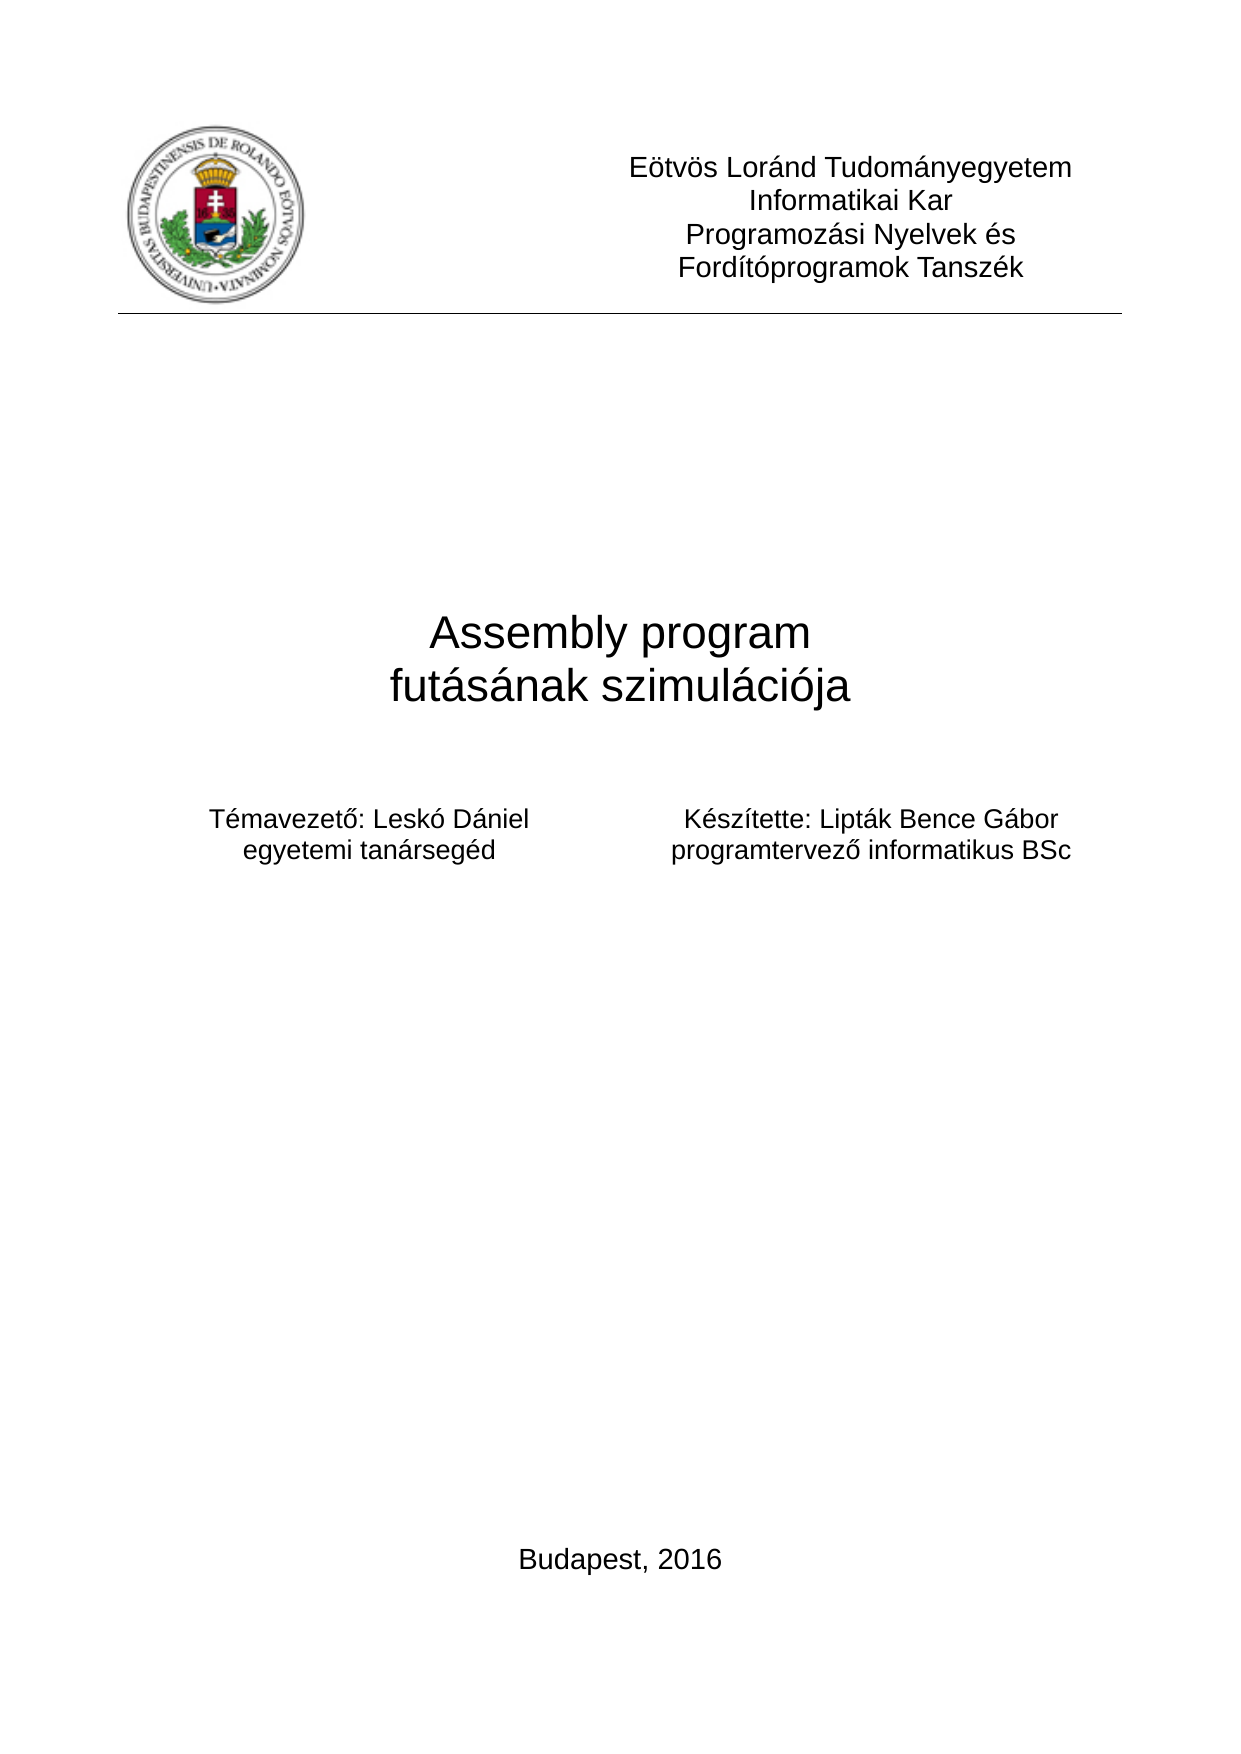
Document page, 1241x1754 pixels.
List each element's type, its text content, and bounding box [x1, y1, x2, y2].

picture [121, 121, 311, 310]
table_header Készítette: Lipták Bence Gábor programtervező informatikus BSc [620, 797, 1122, 871]
table_header Eötvös Loránd Tudományegyetem Informatikai Kar Programozási Nyelvek és Fordítóprogramok Tanszék [579, 118, 1122, 313]
text Assembly program futásának szimulációja [118, 605, 1122, 711]
text Budapest, 2016 [118, 1542, 1122, 1575]
table_header [118, 118, 579, 313]
table_header Témavezető: Leskó Dániel egyetemi tanársegéd [118, 797, 620, 871]
